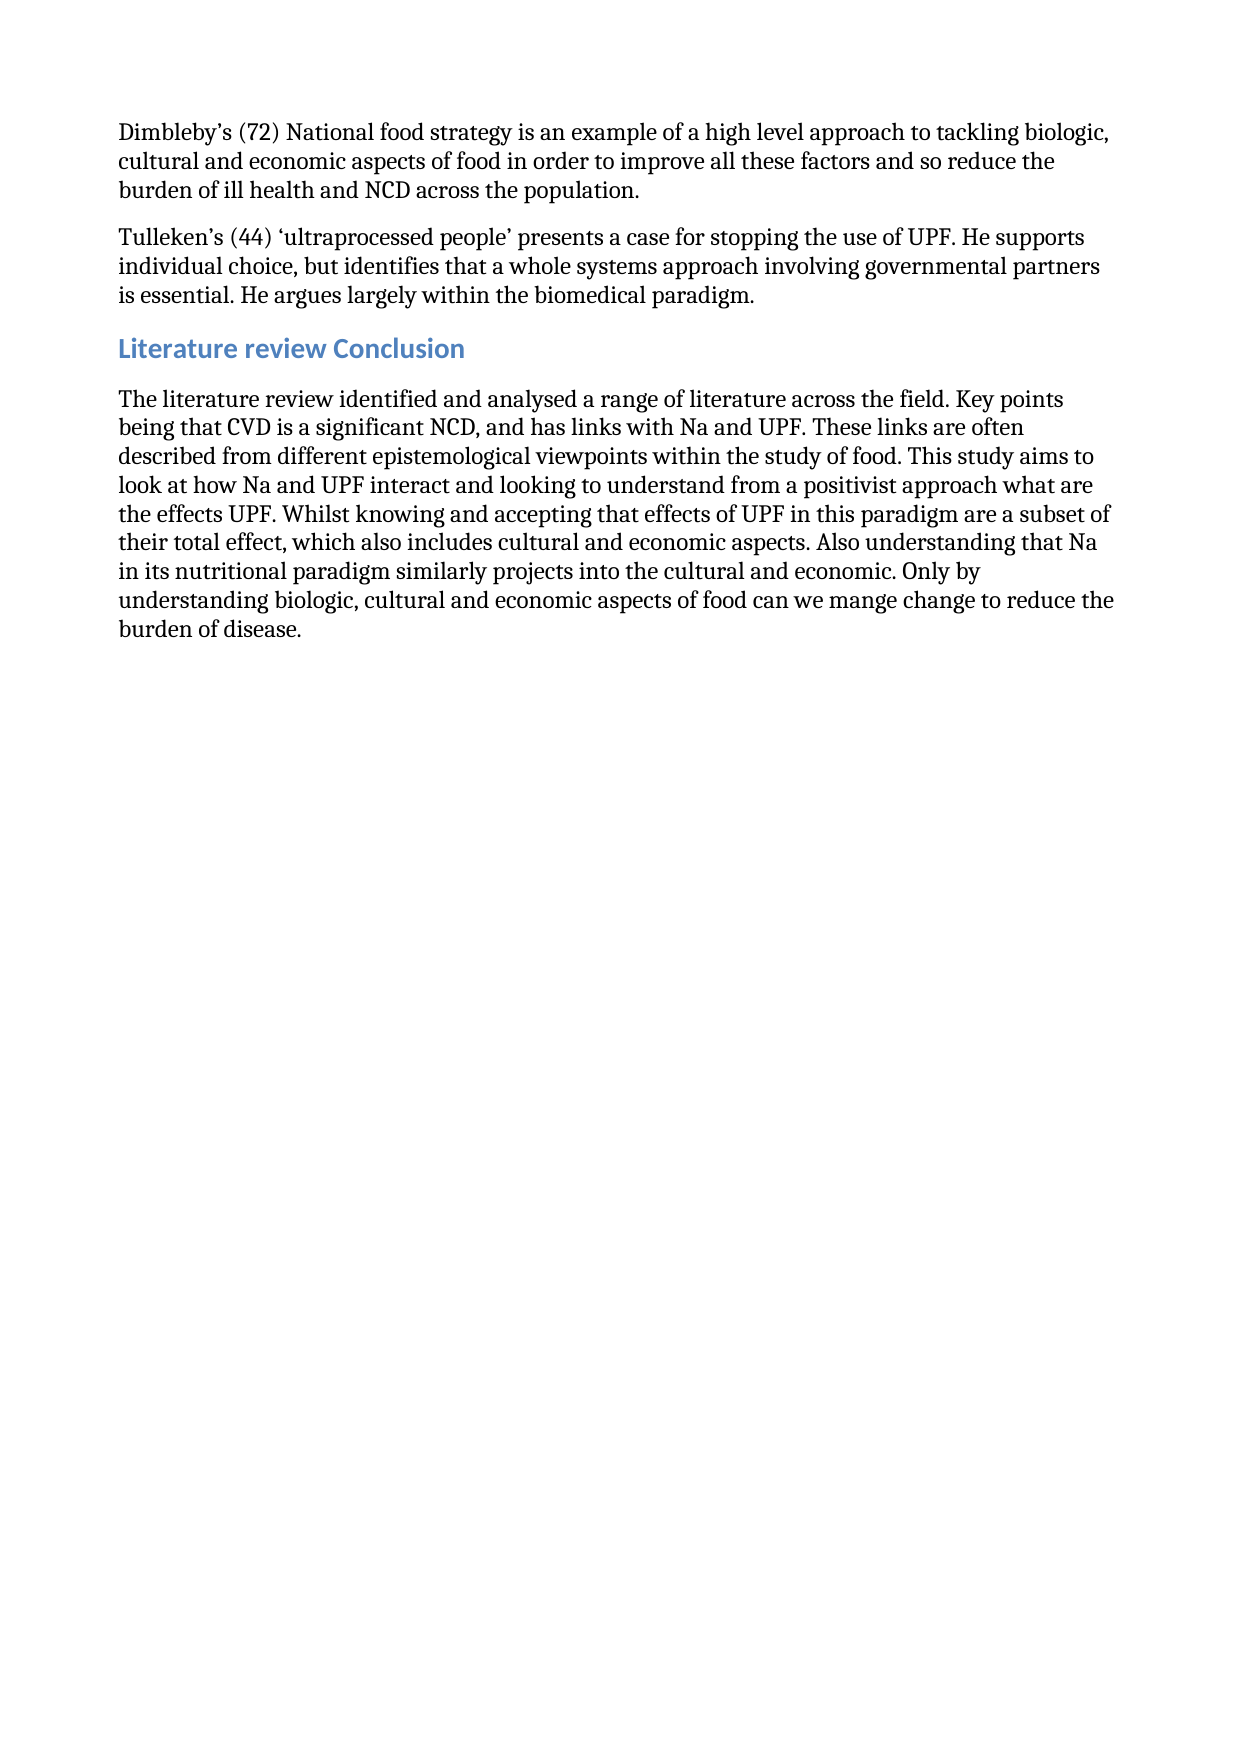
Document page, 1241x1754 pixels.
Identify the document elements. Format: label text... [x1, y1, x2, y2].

text Tulleken’s (44) ‘ultraprocessed people’ presents a case for stopping the use of UPF. He supports individual choice, but identifies that a whole systems approach involving governmental partners is essential. He argues largely within the biomedical paradigm. [118, 223, 1122, 309]
text The literature review identified and analysed a range of literature across the field. Key points being that CVD is a significant NCD, and has links with Na and UPF. These links are often described from different epistemological viewpoints within the study of food. This study aims to look at how Na and UPF interact and looking to understand from a positivist approach what are the effects UPF. Whilst knowing and accepting that effects of UPF in this paradigm are a subset of their total effect, which also includes cultural and economic aspects. Also understanding that Na in its nutritional paradigm similarly projects into the cultural and economic. Only by understanding biologic, cultural and economic aspects of food can we mange change to reduce the burden of disease. [118, 384, 1122, 643]
subtitle Literature review Conclusion [118, 330, 1122, 366]
text Dimbleby’s (72) National food strategy is an example of a high level approach to tackling biologic, cultural and economic aspects of food in order to improve all these factors and so reduce the burden of ill health and NCD across the population. [118, 118, 1122, 204]
